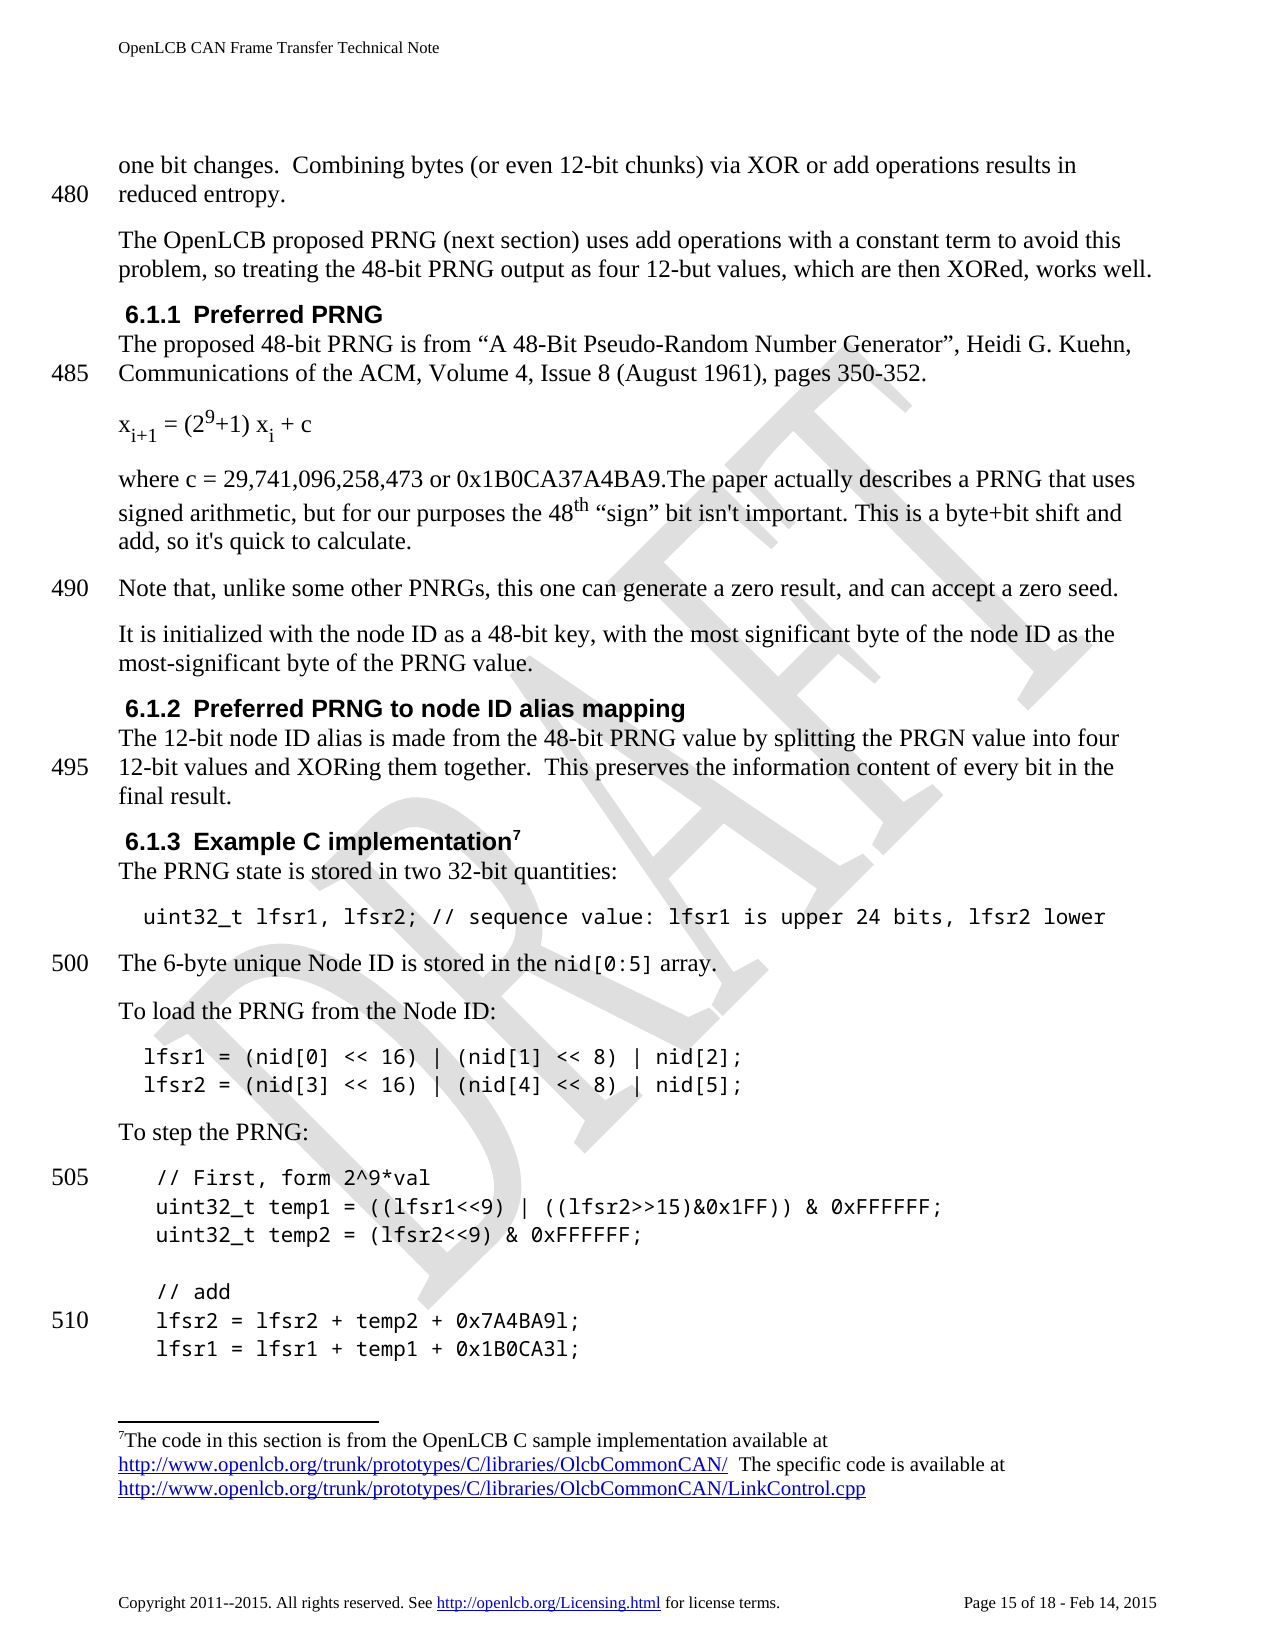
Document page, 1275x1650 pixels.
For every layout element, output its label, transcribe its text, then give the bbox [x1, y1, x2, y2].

text lfsr2 = lfsr2 + temp2 + 0x7A4BA9l; [118, 1306, 1157, 1334]
text To load the PRNG from the Node ID: [648, 996, 1157, 1024]
text Note that, unlike some other PNRGs, this one can generate a zero result, and can accept a zero seed. [977, 573, 1157, 602]
text The 12-bit node ID alias is made from the 48-bit PRNG value by splitting the PRGN value into four 12-bit values and XORing them together. This preserves the information content of every bit in the final result. [118, 723, 601, 809]
text To step the PRNG: [500, 1117, 584, 1146]
text uint32_t lfsr1, lfsr2; // sequence value: lfsr1 is upper 24 bits, lfsr2 lower [118, 902, 394, 931]
subtitle Example C implementation [693, 827, 768, 856]
text Note that, unlike some other PNRGs, this one can generate a zero result, and can accept a zero seed. [676, 573, 963, 602]
subtitle Example C implementation [371, 828, 465, 856]
text lfsr2 = (nid[3] << 16) | (nid[4] << 8) | nid[5]; [267, 1071, 449, 1099]
text To step the PRNG: [118, 1117, 299, 1146]
text The OpenLCB proposed PRNG (next section) uses add operations with a constant term to avoid this problem, so treating the 48-bit PRNG output as four 12-but values, which are then XORed, works well. [118, 225, 1157, 283]
text It is initialized with the node ID as a 48-bit key, with the most significant byte of the node ID as the most-significant byte of the PRNG value. [118, 619, 737, 677]
text It is initialized with the node ID as a 48-bit key, with the most significant byte of the node ID as the most-significant byte of the PRNG value. [824, 619, 1033, 677]
text The 12-bit node ID alias is made from the 48-bit PRNG value by splitting the PRGN value into four 12-bit values and XORing them together. This preserves the information content of every bit in the final result. [631, 723, 869, 809]
text The 6-byte unique Node ID is stored in the nid[0:5] array. [454, 948, 509, 977]
text uint32_t temp2 = (lfsr2<<9) & 0xFFFFFF; [492, 1220, 1157, 1249]
text To load the PRNG from the Node ID: [393, 996, 487, 1024]
text lfsr1 = (nid[0] << 16) | (nid[1] << 8) | nid[2]; [548, 1042, 1157, 1071]
text lfsr2 = (nid[3] << 16) | (nid[4] << 8) | nid[5]; [118, 1071, 252, 1099]
text The proposed 48-bit PRNG is from “A 48-Bit Pseudo-Random Number Generator”, Heidi G. Kuehn, Communications of the ACM, Volume 4, Issue 8 (August 1961), pages 350-352. [118, 329, 1157, 387]
text uint32_t temp1 = ((lfsr1<<9) | ((lfsr2>>15)&0x1FF)) & 0xFFFFFF; [514, 1192, 1157, 1220]
text The 6-byte unique Node ID is stored in the nid[0:5] array. [549, 948, 717, 978]
text uint32_t temp1 = ((lfsr1<<9) | ((lfsr2>>15)&0x1FF)) & 0xFFFFFF; [388, 1192, 493, 1220]
subtitle Preferred PRNG to node ID alias mapping [118, 694, 541, 723]
text lfsr1 = (nid[0] << 16) | (nid[1] << 8) | nid[2]; [238, 1042, 424, 1071]
text The 6-byte unique Node ID is stored in the nid[0:5] array. [118, 948, 251, 978]
text uint32_t lfsr1, lfsr2; // sequence value: lfsr1 is upper 24 bits, lfsr2 lower [537, 902, 685, 931]
text uint32_t temp2 = (lfsr2<<9) & 0xFFFFFF; [416, 1220, 481, 1249]
text To load the PRNG from the Node ID: [118, 996, 191, 1024]
text [434, 1277, 1157, 1306]
text // add [118, 1277, 428, 1306]
text The PRNG state is stored in two 32-bit quantities: [366, 856, 493, 885]
text The PRNG state is stored in two 32-bit quantities: [670, 856, 810, 885]
text The 12-bit node ID alias is made from the 48-bit PRNG value by splitting the PRGN value into four 12-bit values and XORing them together. This preserves the information content of every bit in the final result. [826, 723, 1157, 809]
text one bit changes. Combining bytes (or even 12-bit chunks) via XOR or add operations results in reduced entropy. [118, 150, 1157, 207]
subtitle Example C implementation [633, 827, 682, 856]
text uint32_t temp1 = ((lfsr1<<9) | ((lfsr2>>15)&0x1FF)) & 0xFFFFFF; [118, 1192, 373, 1220]
text Note that, unlike some other PNRGs, this one can generate a zero result, and can accept a zero seed. [118, 573, 662, 602]
text To load the PRNG from the Node ID: [212, 996, 375, 1024]
text xi+1 = (29+1) xi + c [118, 404, 784, 446]
text lfsr2 = (nid[3] << 16) | (nid[4] << 8) | nid[5]; [577, 1071, 1157, 1099]
subtitle Preferred PRNG [118, 300, 1157, 329]
text lfsr1 = (nid[0] << 16) | (nid[1] << 8) | nid[2]; [118, 1042, 224, 1071]
text To step the PRNG: [313, 1117, 481, 1146]
text The PRNG state is stored in two 32-bit quantities: [509, 856, 653, 885]
text The PRNG state is stored in two 32-bit quantities: [118, 856, 331, 885]
subtitle Example C implementation [480, 827, 633, 856]
subtitle Preferred PRNG to node ID alias mapping [798, 694, 1157, 723]
text The PRNG state is stored in two 32-bit quantities: [855, 856, 1157, 885]
text [815, 404, 1157, 446]
text // First, form 2^9*val [118, 1163, 345, 1192]
subtitle Example C implementation [784, 827, 882, 856]
text It is initialized with the node ID as a 48-bit key, with the most significant byte of the node ID as the most-significant byte of the PRNG value. [1023, 619, 1157, 677]
text The code in this section is from the OpenLCB C sample implementation available at http://www.openlcb.org/trunk/prototypes/C/libraries/OlcbCommonCAN/ The specific code is available at http://www.openlcb.org/trunk/prototypes/C/libraries/OlcbCommonCAN/LinkControl.cpp [118, 1428, 1157, 1500]
text To load the PRNG from the Node ID: [502, 996, 629, 1024]
text To step the PRNG: [594, 1117, 1157, 1146]
text lfsr2 = (nid[3] << 16) | (nid[4] << 8) | nid[5]; [468, 1071, 562, 1099]
text where c = 29,741,096,258,473 or 0x1B0CA37A4BA9.The paper actually describes a PRNG that uses signed arithmetic, but for our purposes the 48th “sign” bit isn't important. This is a byte+bit shift and add, so it's quick to calculate. [672, 464, 916, 555]
text uint32_t temp2 = (lfsr2<<9) & 0xFFFFFF; [118, 1220, 402, 1249]
text It is initialized with the node ID as a 48-bit key, with the most significant byte of the node ID as the most-significant byte of the PRNG value. [722, 619, 814, 675]
text uint32_t lfsr1, lfsr2; // sequence value: lfsr1 is upper 24 bits, lfsr2 lower [408, 902, 515, 931]
text // First, form 2^9*val [359, 1163, 494, 1192]
text // First, form 2^9*val [519, 1163, 1157, 1192]
subtitle Example C implementation [884, 827, 1157, 856]
text The 6-byte unique Node ID is stored in the nid[0:5] array. [718, 948, 1157, 978]
text where c = 29,741,096,258,473 or 0x1B0CA37A4BA9.The paper actually describes a PRNG that uses signed arithmetic, but for our purposes the 48th “sign” bit isn't important. This is a byte+bit shift and add, so it's quick to calculate. [868, 464, 1157, 555]
text uint32_t lfsr1, lfsr2; // sequence value: lfsr1 is upper 24 bits, lfsr2 lower [686, 902, 1157, 931]
subtitle Preferred PRNG to node ID alias mapping [588, 694, 783, 723]
subtitle Example C implementation [118, 827, 360, 856]
text lfsr1 = lfsr1 + temp1 + 0x1B0CA3l; [118, 1334, 1157, 1363]
text where c = 29,741,096,258,473 or 0x1B0CA37A4BA9.The paper actually describes a PRNG that uses signed arithmetic, but for our purposes the 48th “sign” bit isn't important. This is a byte+bit shift and add, so it's quick to calculate. [118, 464, 767, 555]
text The 12-bit node ID alias is made from the 48-bit PRNG value by splitting the PRGN value into four 12-bit values and XORing them together. This preserves the information content of every bit in the final result. [561, 723, 701, 809]
text lfsr1 = (nid[0] << 16) | (nid[1] << 8) | nid[2]; [442, 1042, 534, 1071]
text The 6-byte unique Node ID is stored in the nid[0:5] array. [313, 948, 441, 978]
